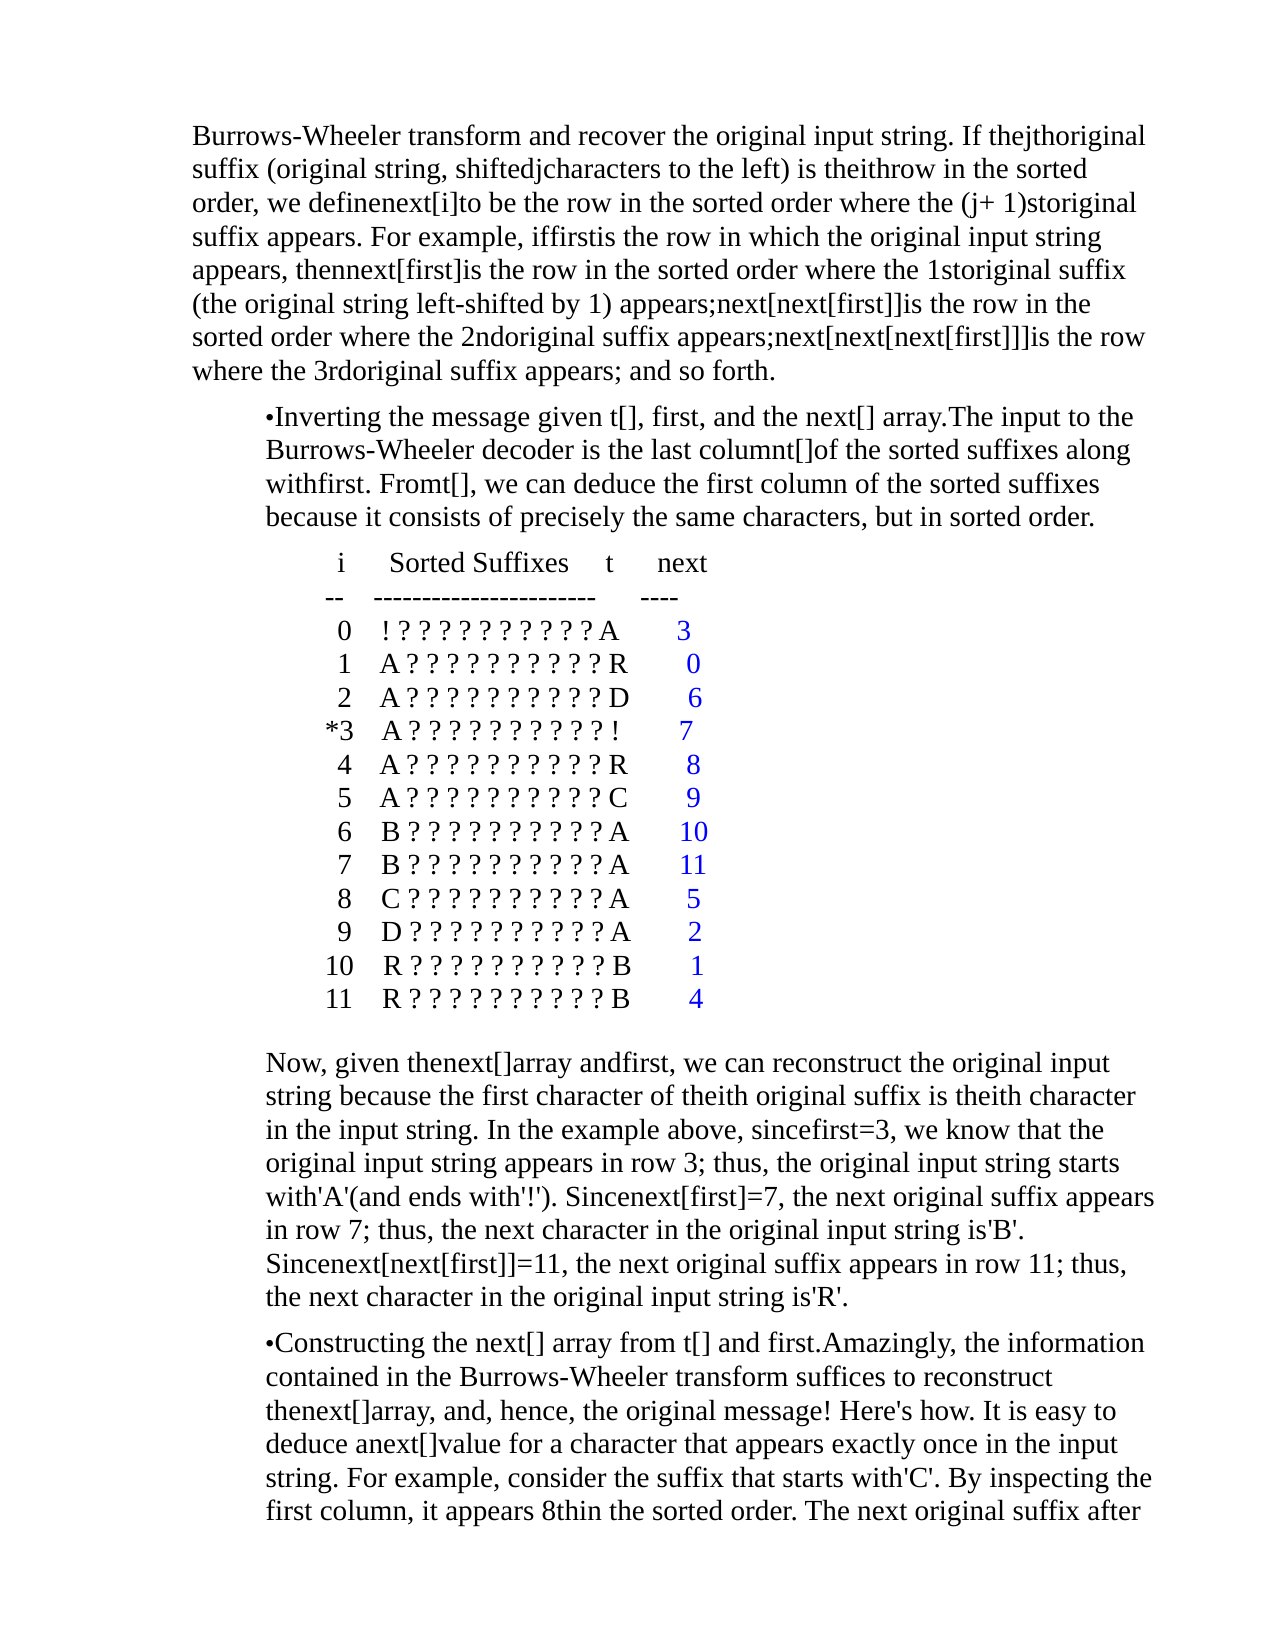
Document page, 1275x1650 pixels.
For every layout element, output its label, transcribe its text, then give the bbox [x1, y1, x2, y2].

list Burrows-Wheeler transform and recover the original input string. If thejthoriginal suffix (original string, shiftedjcharacters to the left) is theithrow in the sorted order, we definenext[i]to be the row in the sorted order where the (j+ 1)storiginal suffix appears. For example, iffirstis the row in which the original input string appears, thennext[first]is the row in the sorted order where the 1storiginal suffix (the original string left-shifted by 1) appears;next[next[first]]is the row in the sorted order where the 2ndoriginal suffix appears;next[next[next[first]]]is the row where the 3rdoriginal suffix appears; and so forth. [118, 118, 1157, 386]
list Constructing the next[] array from t[] and first.Amazingly, the information contained in the Burrows-Wheeler transform suffices to reconstruct thenext[]array, and, hence, the original message! Here's how. It is easy to deduce anext[]value for a character that appears exactly once in the input string. For example, consider the suffix that starts with'C'. By inspecting the first column, it appears 8thin the sorted order. The next original suffix after [118, 1326, 1157, 1527]
list Inverting the message given t[], first, and the next[] array.The input to the Burrows-Wheeler decoder is the last columnt[]of the sorted suffixes along withfirst. Fromt[], we can deduce the first column of the sorted suffixes because it consists of precisely the same characters, but in sorted order. [118, 399, 1157, 533]
list 9 D ? ? ? ? ? ? ? ? ? ? A 2 [177, 914, 1098, 948]
list 6 B ? ? ? ? ? ? ? ? ? ? A 10 [177, 814, 1098, 847]
list 4 A ? ? ? ? ? ? ? ? ? ? R 8 [177, 747, 1098, 780]
list 8 C ? ? ? ? ? ? ? ? ? ? A 5 [177, 881, 1098, 914]
list 7 B ? ? ? ? ? ? ? ? ? ? A 11 [177, 847, 1098, 881]
list Now, given thenext[]array andfirst, we can reconstruct the original input string because the first character of theith original suffix is theith character in the input string. In the example above, sincefirst=3, we know that the original input string appears in row 3; thus, the original input string starts with'A'(and ends with'!'). Sincenext[first]=7, the next original suffix appears in row 7; thus, the next character in the original input string is'B'. Sincenext[next[first]]=11, the next original suffix appears in row 11; thus, the next character in the original input string is'R'. [118, 1045, 1157, 1313]
list 10 R ? ? ? ? ? ? ? ? ? ? B 1 [177, 948, 1098, 982]
list 1 A ? ? ? ? ? ? ? ? ? ? R 0 [177, 646, 1098, 680]
list 11 R ? ? ? ? ? ? ? ? ? ? B 4 [177, 982, 1098, 1015]
list 2 A ? ? ? ? ? ? ? ? ? ? D 6 [177, 680, 1098, 713]
list 5 A ? ? ? ? ? ? ? ? ? ? C 9 [177, 780, 1098, 814]
list 0 ! ? ? ? ? ? ? ? ? ? ? A 3 [177, 613, 1098, 646]
list -- ----------------------- ---- [177, 579, 1098, 613]
list i Sorted Suffixes t next [177, 546, 1098, 579]
list *3 A ? ? ? ? ? ? ? ? ? ? ! 7 [177, 713, 1098, 747]
